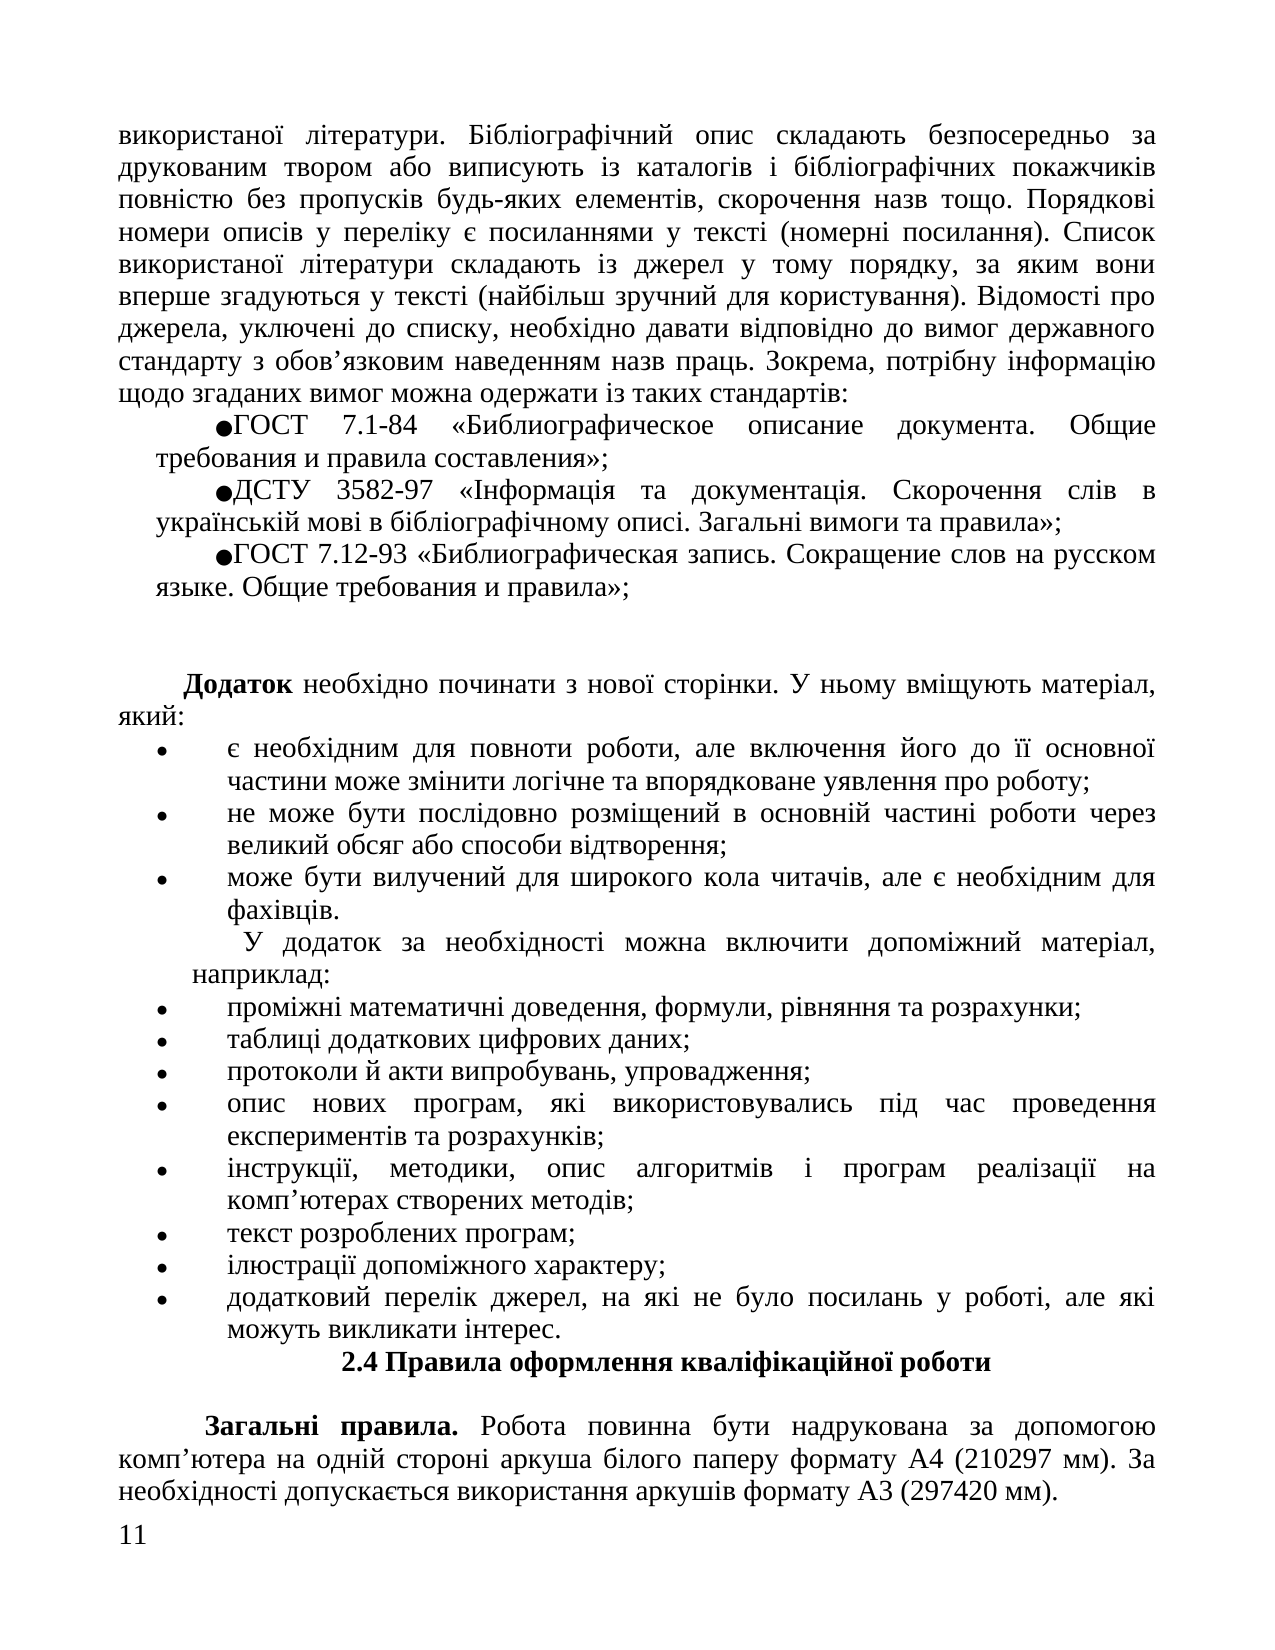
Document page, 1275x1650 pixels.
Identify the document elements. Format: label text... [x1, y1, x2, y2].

list ГОСТ 7.1-84 «Библиографическое описание документа. Общие требования и правила составления»; [118, 409, 1157, 473]
text У додаток за необхідності можна включити допоміжний матеріал, наприклад: [192, 925, 1157, 990]
list додатковий перелік джерел, на які не було посилань у роботі, але які можуть викликати інтерес. [156, 1281, 1157, 1345]
list не може бути послідовно розміщений в основній частині роботи через великий обсяг або способи відтворення; [156, 796, 1157, 861]
list проміжні математичні доведення, формули, рівняння та розрахунки; [156, 990, 1157, 1022]
list ДСТУ 3582-97 «Інформація та документація. Скорочення слів в українській мові в бібліографічному описі. Загальні вимоги та правила»; [118, 473, 1157, 538]
list може бути вилучений для широкого кола читачів, але є необхідним для фахівців. [156, 861, 1157, 925]
list ГОСТ 7.12-93 «Библиографическая запись. Сокращение слов на русском языке. Общие требования и правила»; [118, 538, 1157, 602]
text використаної літератури. Бібліографічний опис складають безпосередньо за друкованим твором або виписують із каталогів і бібліографічних покажчиків повністю без пропусків будь-яких елементів, скорочення назв тощо. Порядкові номери описів у переліку є посиланнями у тексті (номерні посилання). Список використаної літератури складають із джерел у тому порядку, за яким вони вперше згадуються у тексті (найбільш зручний для користування). Відомості про джерела, уключені до списку, необхідно давати відповідно до вимог державного стандарту з обов’язковим наведенням назв праць. Зокрема, потрібну інформацію щодо згаданих вимог можна одержати із таких стандартів: [118, 118, 1157, 409]
list протоколи й акти випробувань, упровадження; [156, 1054, 1157, 1087]
list таблиці додаткових цифрових даних; [156, 1022, 1157, 1054]
text Загальні правила. Робота повинна бути надрукована за допомогою комп’ютера на одній стороні аркуша білого паперу формату А4 (210297 мм). За необхідності допускається використання аркушів формату А3 (297420 мм). [118, 1410, 1157, 1507]
text Додаток необхідно починати з нової сторінки. У ньому вміщують матеріал, який: [118, 667, 1157, 732]
subtitle 2.4 Правила оформлення кваліфікаційної роботи [118, 1345, 1157, 1377]
list інструкції, методики, опис алгоритмів і програм реалізації на комп’ютерах створених методів; [156, 1151, 1157, 1216]
list опис нових програм, які використовувались під час проведення експериментів та розрахунків; [156, 1087, 1157, 1151]
list ілюстрації допоміжного характеру; [156, 1248, 1157, 1281]
list текст розроблених програм; [156, 1216, 1157, 1248]
list є необхідним для повноти роботи, але включення його до її основної частини може змінити логічне та впорядковане уявлення про роботу; [156, 732, 1157, 796]
